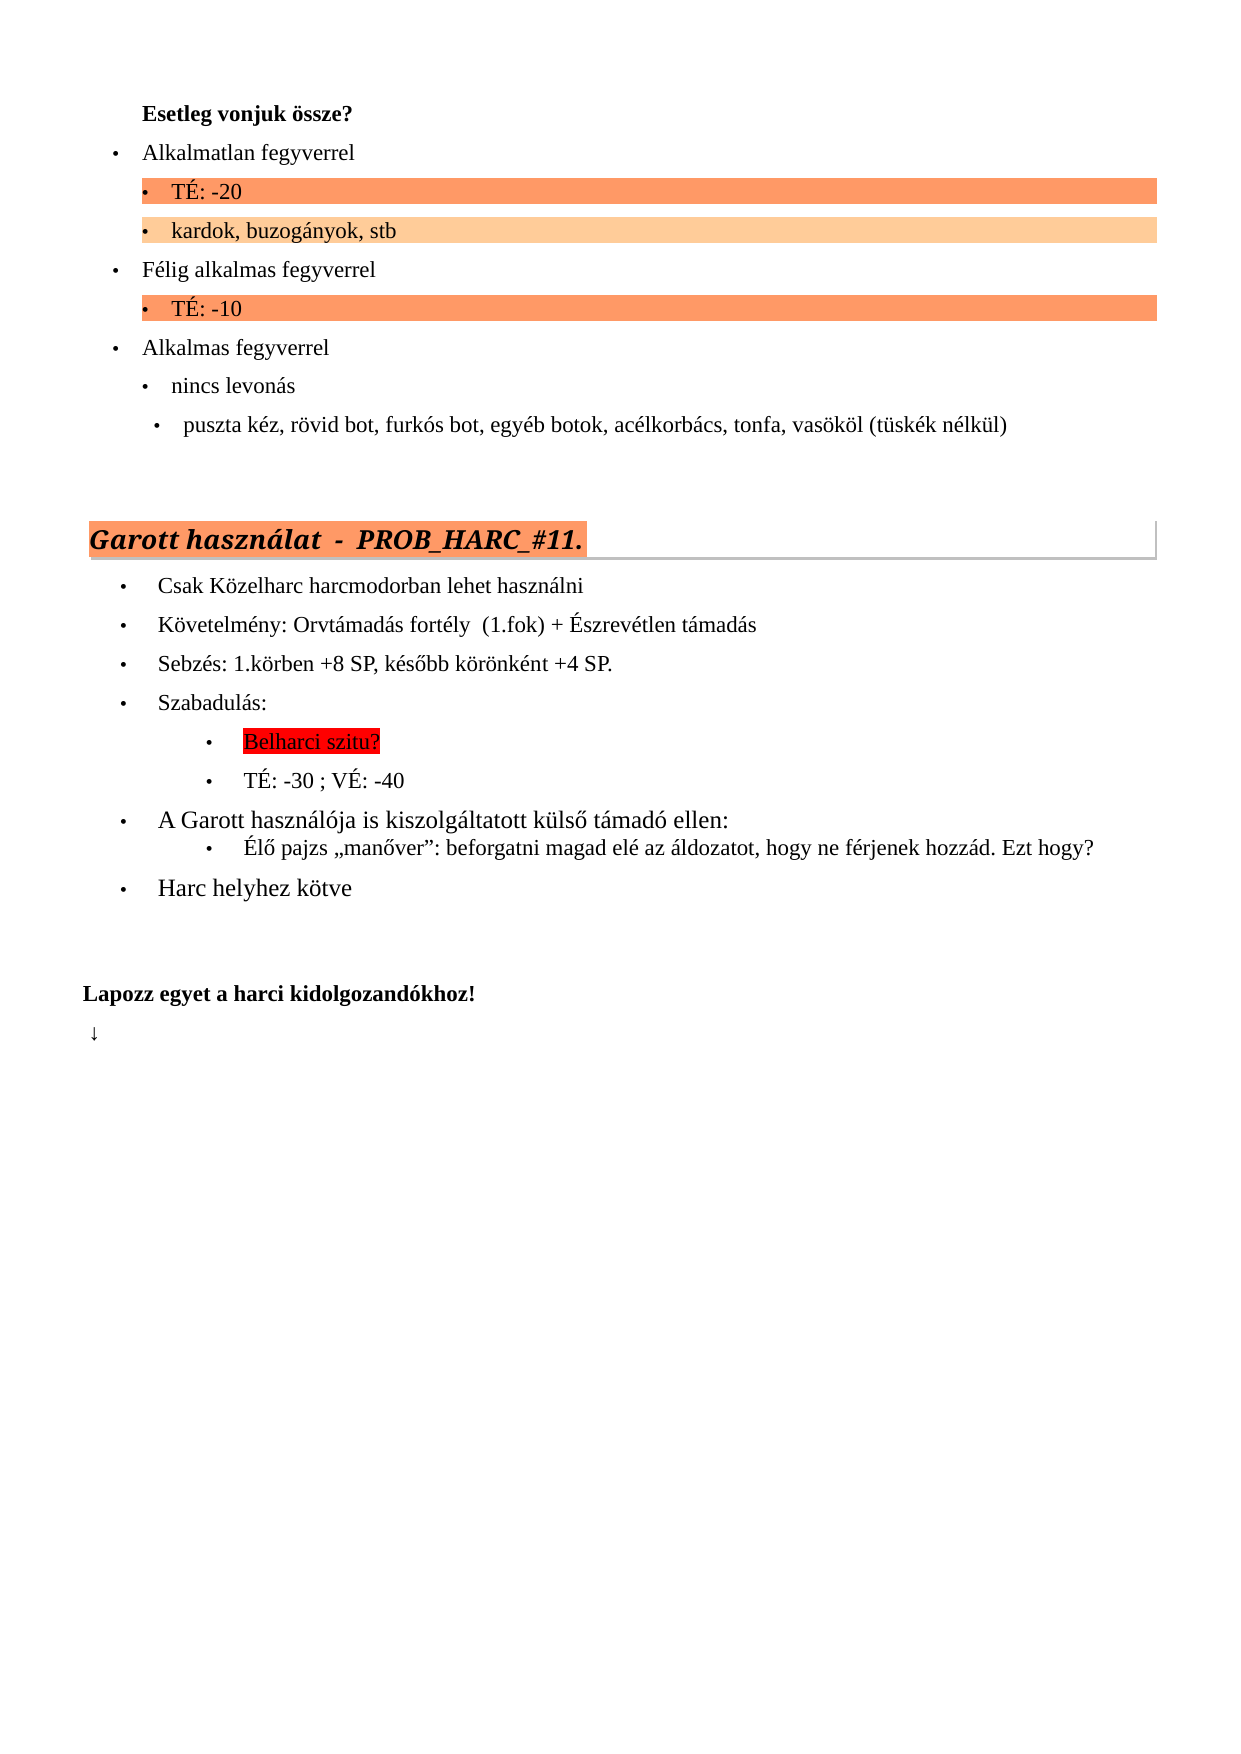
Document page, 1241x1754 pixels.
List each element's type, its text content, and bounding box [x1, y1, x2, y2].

list Szabadulás: [120, 689, 1157, 715]
list A Garott használója is kiszolgáltatott külső támadó ellen: [120, 806, 1157, 834]
text ↓ [83, 1018, 1157, 1045]
list Sebzés: 1.körben +8 SP, később körönként +4 SP. [120, 650, 1157, 677]
list TÉ: -30 ; VÉ: -40 [194, 767, 1157, 793]
list Esetleg vonjuk össze? [112, 100, 1157, 127]
list TÉ: -20 [142, 178, 1157, 204]
list puszta kéz, rövid bot, furkós bot, egyéb botok, acélkorbács, tonfa, vasököl (tüskék nélkül) [142, 411, 1157, 438]
list nincs levonás [142, 372, 1157, 399]
subtitle Garott használat - PROB_HARC_#11. [89, 521, 1154, 557]
list Harc helyhez kötve [120, 873, 1157, 902]
list Élő pajzs „manőver”: beforgatni magad elé az áldozatot, hogy ne férjenek hozzád. Ezt hogy? [194, 834, 1157, 861]
list Követelmény: Orvtámadás fortély (1.fok) + Észrevétlen támadás [120, 611, 1157, 638]
list TÉ: -10 [142, 295, 1157, 321]
list Alkalmatlan fegyverrel [112, 139, 1157, 166]
text Lapozz egyet a harci kidolgozandókhoz! [83, 980, 1157, 1006]
list Félig alkalmas fegyverrel [112, 256, 1157, 282]
list Csak Közelharc harcmodorban lehet használni [120, 572, 1157, 599]
list Alkalmas fegyverrel [112, 333, 1157, 360]
list kardok, buzogányok, stb [142, 217, 1157, 243]
list Belharci szitu? [194, 728, 1157, 754]
